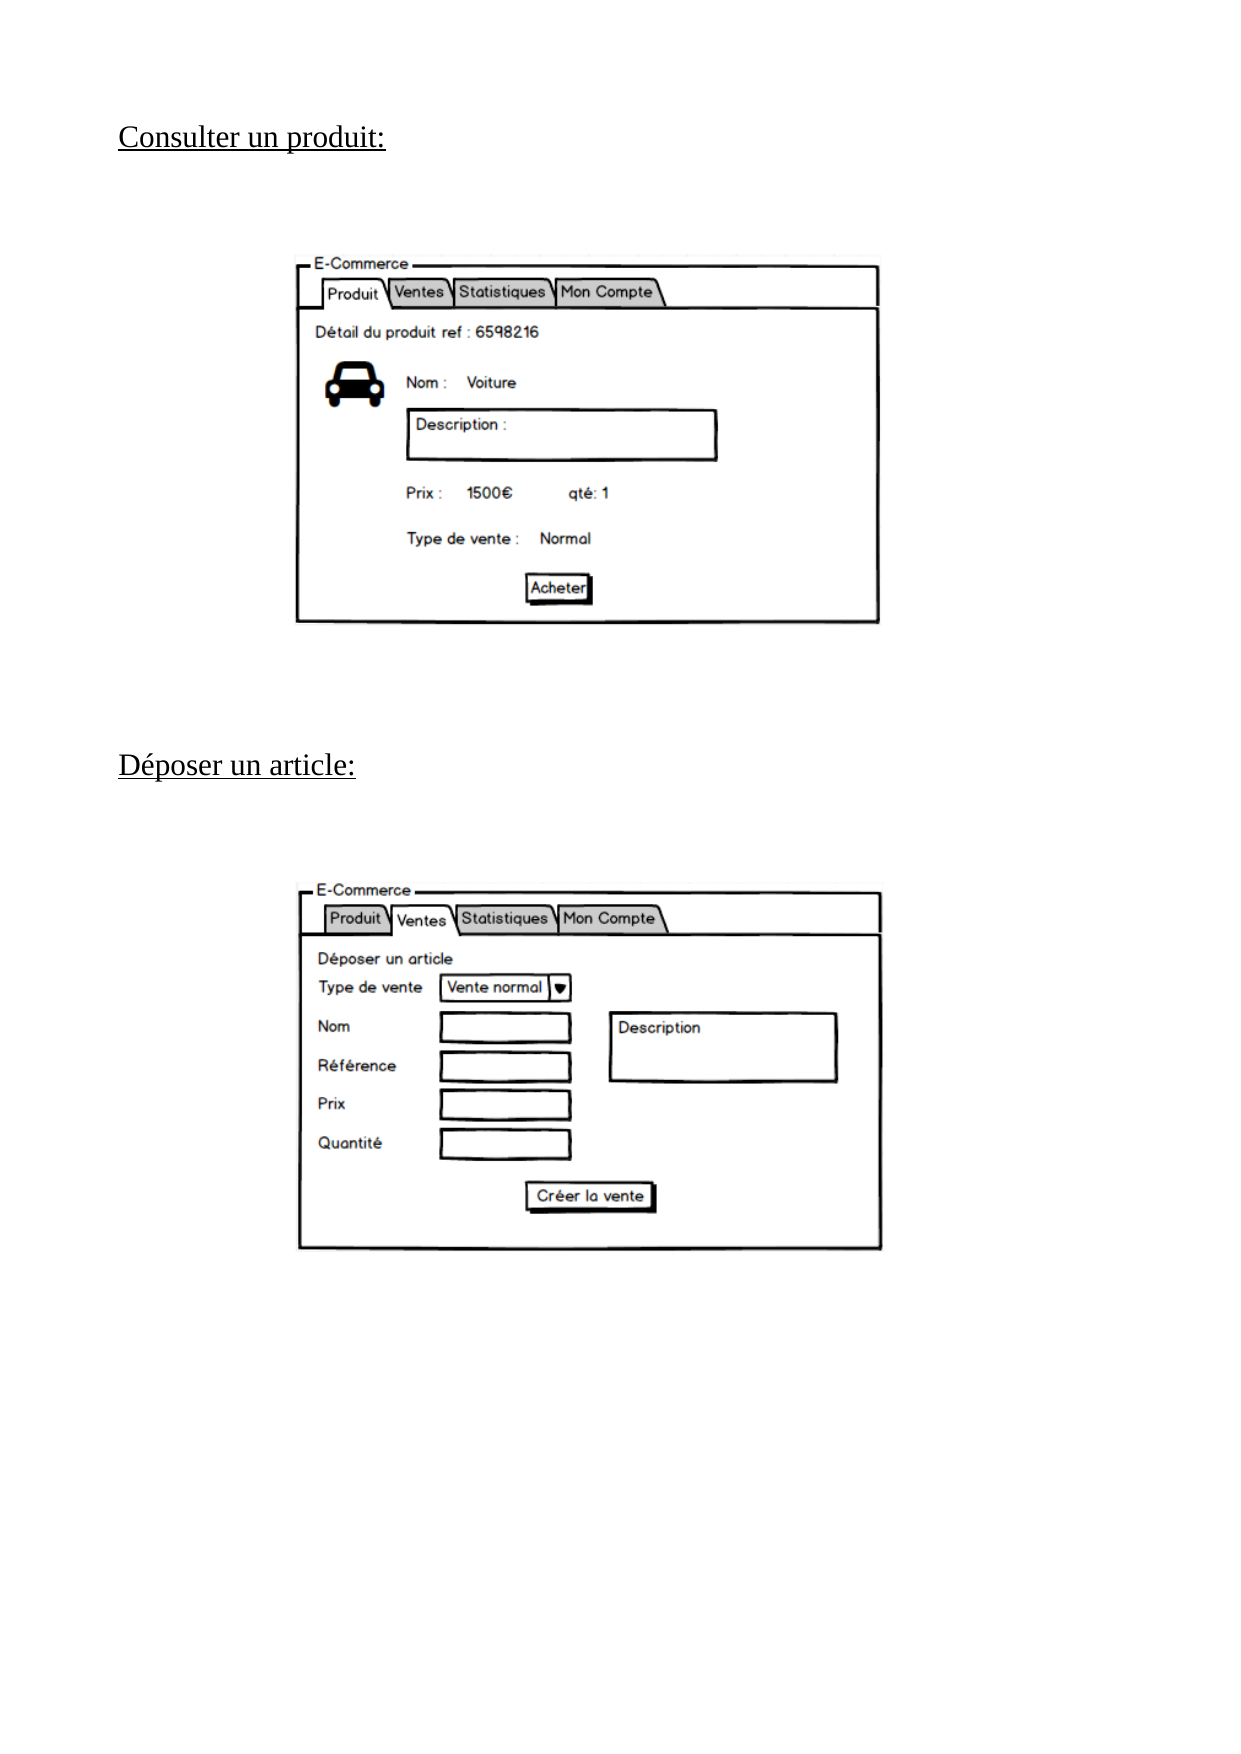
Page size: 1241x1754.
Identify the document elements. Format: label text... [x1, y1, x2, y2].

text Déposer un article: [118, 747, 1122, 783]
text Consulter un produit: [118, 118, 1122, 154]
picture [118, 182, 1123, 747]
picture [118, 811, 1123, 1376]
